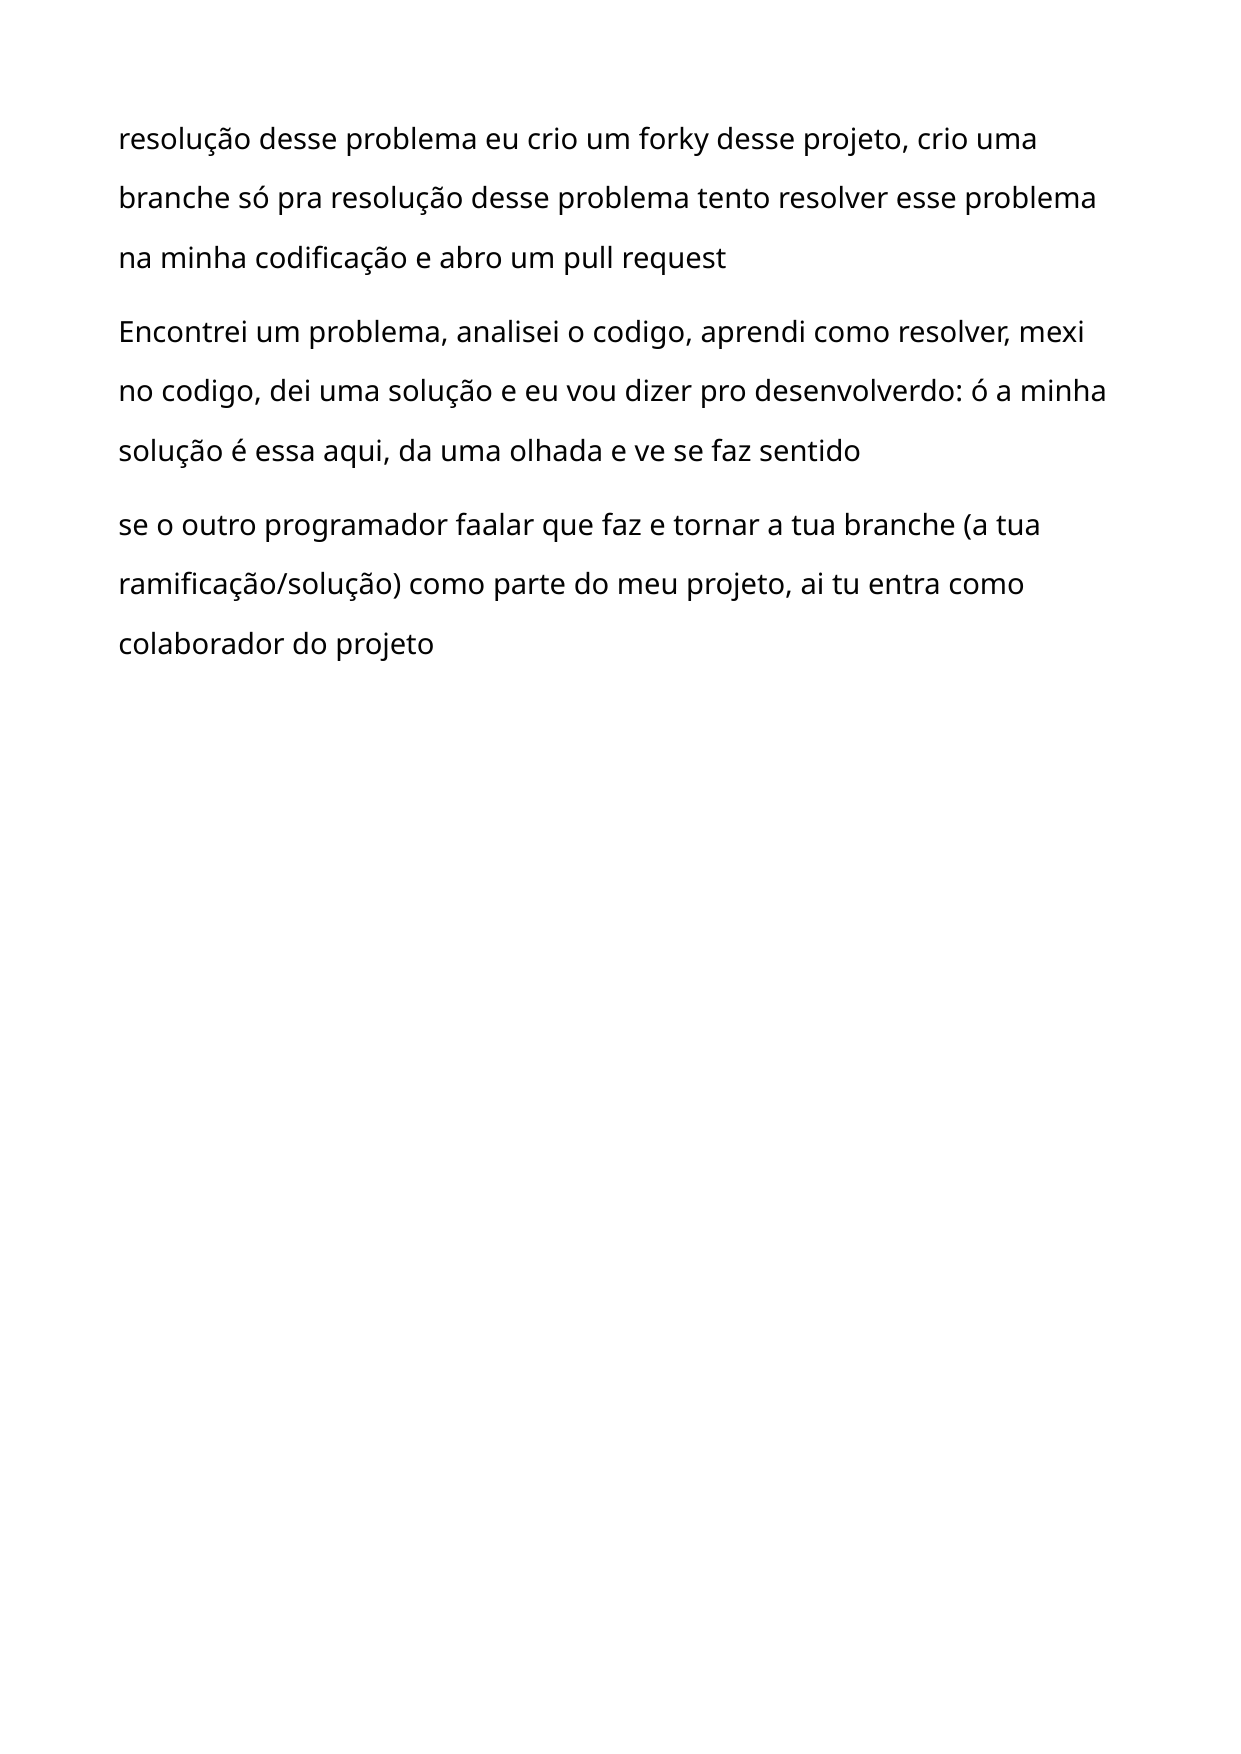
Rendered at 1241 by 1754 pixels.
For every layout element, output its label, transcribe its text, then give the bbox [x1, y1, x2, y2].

text se o outro programador faalar que faz e tornar a tua branche (a tua ramificação/solução) como parte do meu projeto, ai tu entra como colaborador do projeto [118, 504, 1122, 663]
text Encontrei um problema, analisei o codigo, aprendi como resolver, mexi no codigo, dei uma solução e eu vou dizer pro desenvolverdo: ó a minha solução é essa aqui, da uma olhada e ve se faz sentido [118, 311, 1122, 470]
text resolução desse problema eu crio um forky desse projeto, crio uma branche só pra resolução desse problema tento resolver esse problema na minha codificação e abro um pull request [118, 118, 1122, 277]
